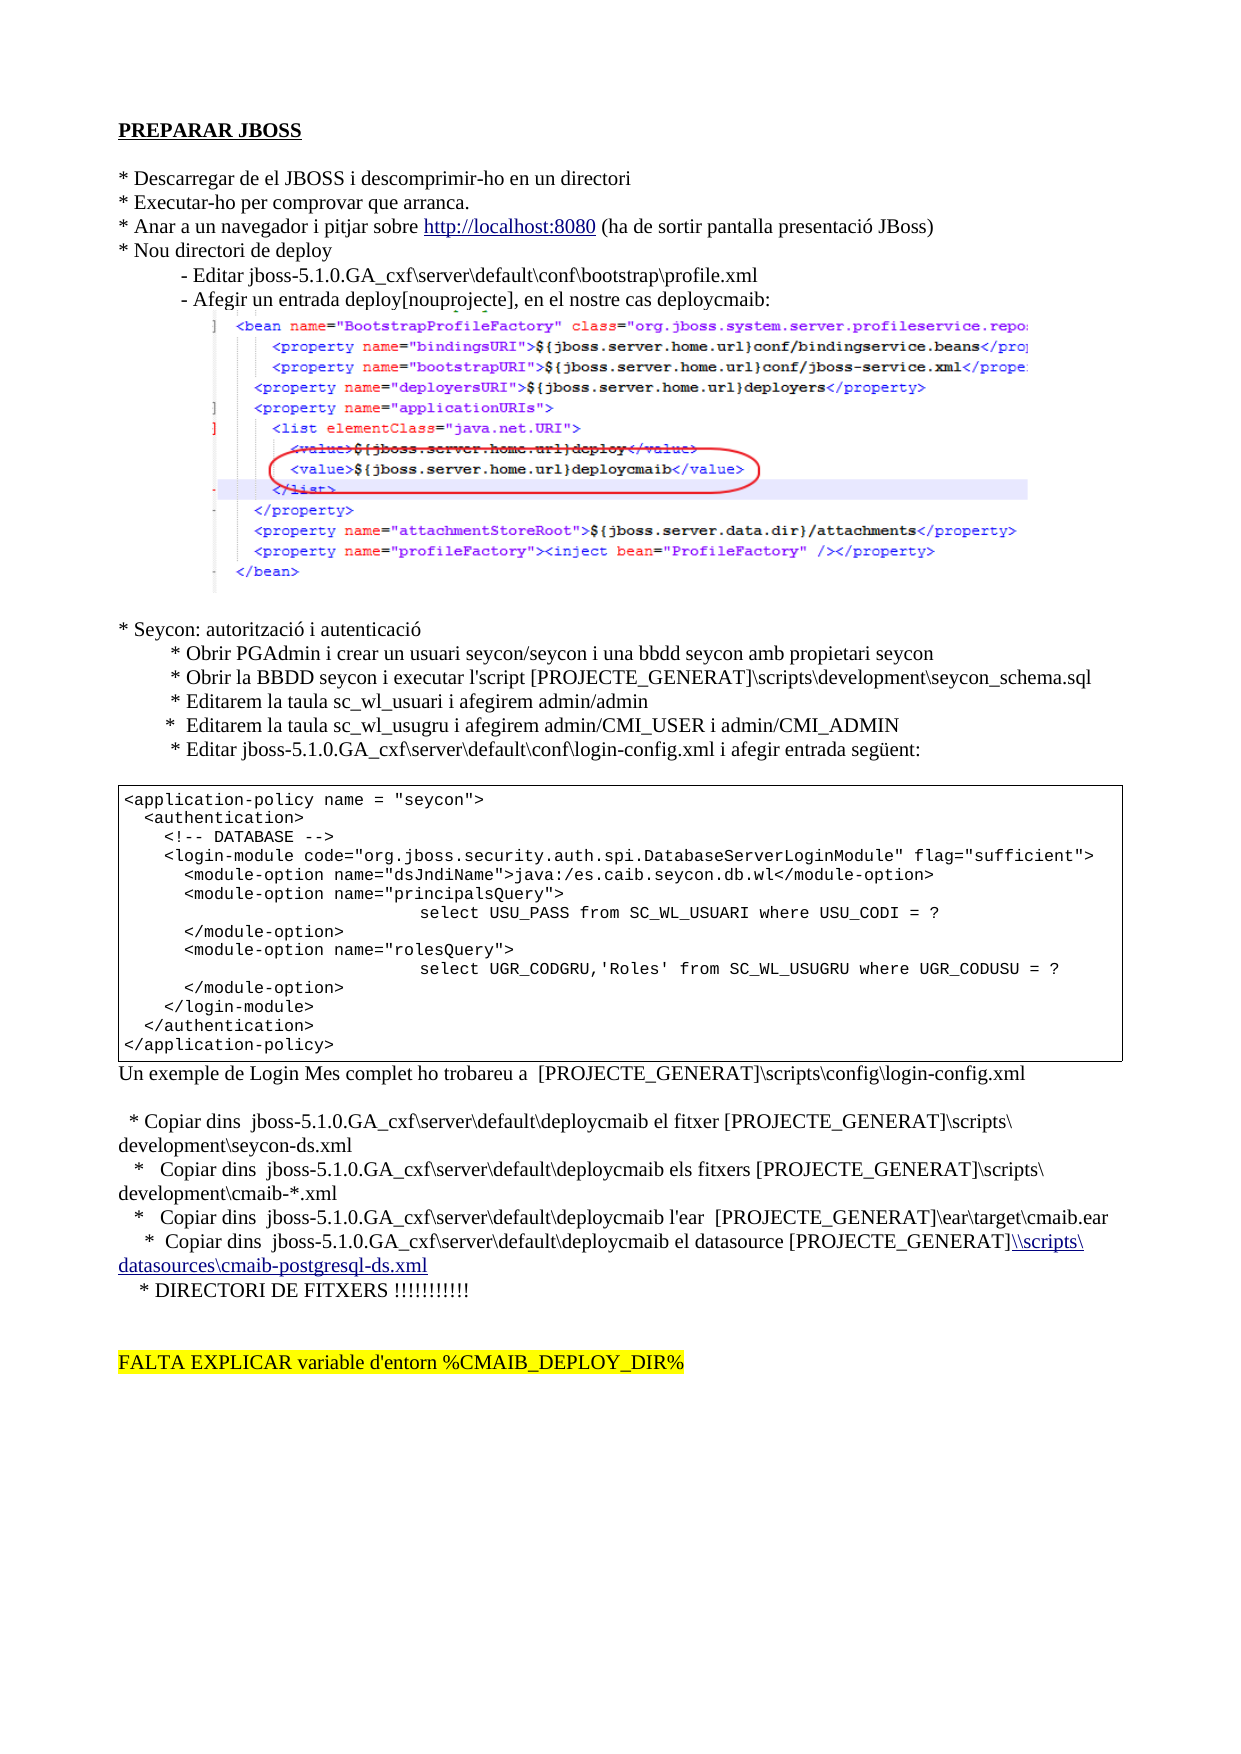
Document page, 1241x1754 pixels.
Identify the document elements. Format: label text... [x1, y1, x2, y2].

text * Copiar dins jboss-5.1.0.GA_cxf\server\default\deploycmaib el datasource [PROJECTE_GENERAT]\\scripts\datasources\cmaib-postgresql-ds.xml [118, 1229, 1122, 1277]
picture [212, 310, 1028, 593]
text * Editar jboss-5.1.0.GA_cxf\server\default\conf\login-config.xml i afegir entrada següent: [118, 737, 1122, 761]
text * Seycon: autorització i autenticació [118, 617, 1122, 641]
text * Anar a un navegador i pitjar sobre http://localhost:8080 (ha de sortir pantalla presentació JBoss) [118, 214, 1122, 238]
text FALTA EXPLICAR variable d'entorn %CMAIB_DEPLOY_DIR% [118, 1350, 1122, 1374]
text * Nou directori de deploy [118, 238, 1122, 262]
text * Copiar dins jboss-5.1.0.GA_cxf\server\default\deploycmaib l'ear [PROJECTE_GENERAT]\ear\target\cmaib.ear [118, 1205, 1122, 1229]
text * Copiar dins jboss-5.1.0.GA_cxf\server\default\deploycmaib els fitxers [PROJECTE_GENERAT]\scripts\development\cmaib-*.xml [118, 1157, 1122, 1205]
text * Copiar dins jboss-5.1.0.GA_cxf\server\default\deploycmaib el fitxer [PROJECTE_GENERAT]\scripts\development\seycon-ds.xml [118, 1109, 1122, 1157]
text * Executar-ho per comprovar que arranca. [118, 190, 1122, 214]
text - Editar jboss-5.1.0.GA_cxf\server\default\conf\bootstrap\profile.xml [118, 262, 1122, 287]
table_header <application-policy name = "seycon"> <authentication> <!-- DATABASE --> <login-module code="org.jboss.security.auth.spi.DatabaseServerLoginModule" flag="sufficient"> <module-option name="dsJndiName">java:/es.caib.seycon.db.wl</module-option> <module-option name="principalsQuery"> select USU_PASS from SC_WL_USUARI where USU_CODI = ? </module-option> <module-option name="rolesQuery"> select UGR_CODGRU,'Roles' from SC_WL_USUGRU where UGR_CODUSU = ? </module-option> </login-module> </authentication> </application-policy> [119, 786, 1122, 1061]
text * DIRECTORI DE FITXERS !!!!!!!!!!! [118, 1277, 1122, 1302]
text * Descarregar de el JBOSS i descomprimir-ho en un directori [118, 166, 1122, 190]
text * Obrir PGAdmin i crear un usuari seycon/seycon i una bbdd seycon amb propietari seycon [118, 641, 1122, 665]
text * Obrir la BBDD seycon i executar l'script [PROJECTE_GENERAT]\scripts\development\seycon_schema.sql [118, 665, 1122, 689]
text Un exemple de Login Mes complet ho trobareu a [PROJECTE_GENERAT]\scripts\config\login-config.xml [118, 1062, 1122, 1085]
text * Editarem la taula sc_wl_usugru i afegirem admin/CMI_USER i admin/CMI_ADMIN [118, 713, 1122, 737]
text PREPARAR JBOSS [118, 118, 1122, 142]
text - Afegir un entrada deploy[nouprojecte], en el nostre cas deploycmaib: [118, 287, 1122, 311]
text * Editarem la taula sc_wl_usuari i afegirem admin/admin [118, 689, 1122, 713]
